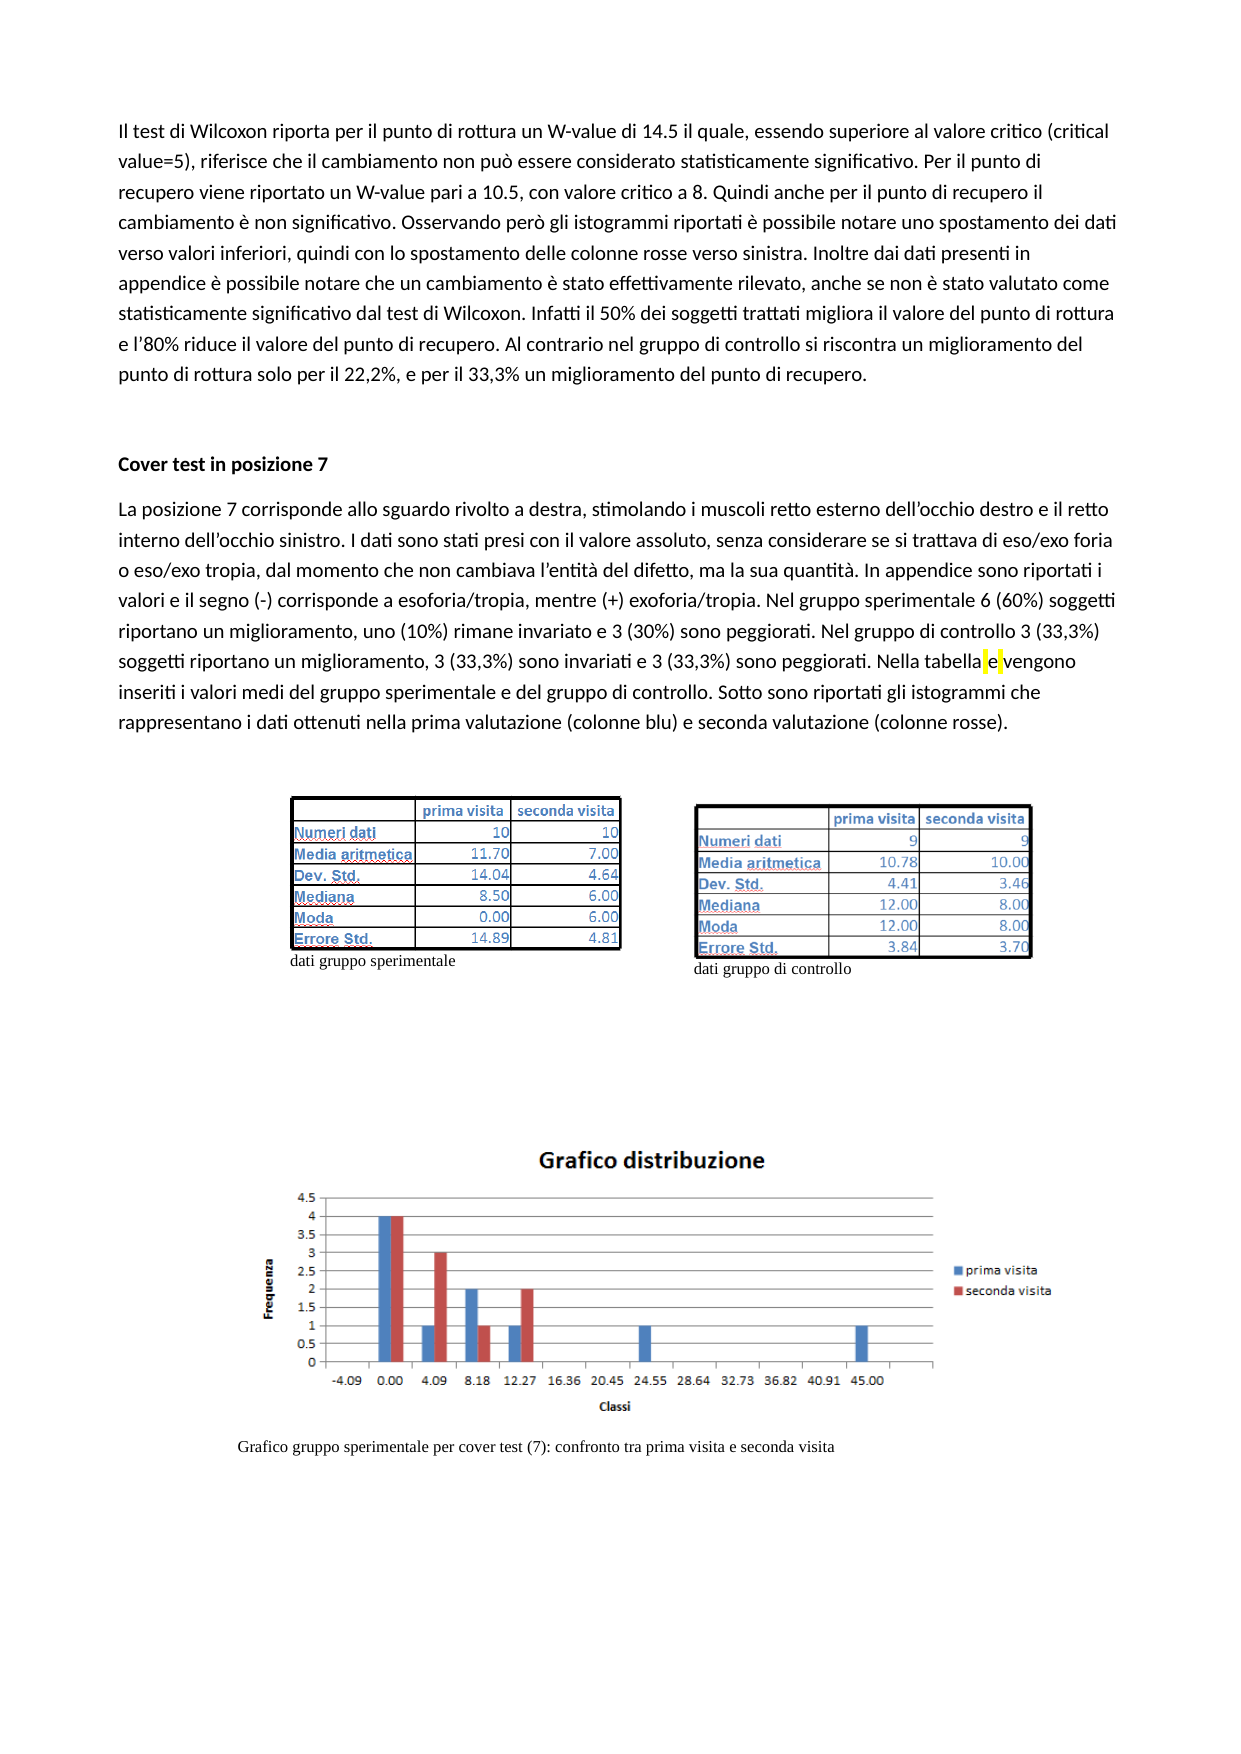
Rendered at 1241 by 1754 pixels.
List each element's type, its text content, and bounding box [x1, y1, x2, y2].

text Cover test in posizione 7 [118, 451, 1122, 477]
text dati gruppo sperimentale [290, 951, 622, 969]
text Il test di Wilcoxon riporta per il punto di rottura un W-value di 14.5 il quale, essendo superiore al valore critico (critical value=5), riferisce che il cambiamento non può essere considerato statisticamente significativo. Per il punto di recupero viene riportato un W-value pari a 10.5, con valore critico a 8. Quindi anche per il punto di recupero il cambiamento è non significativo. Osservando però gli istogrammi riportati è possibile notare uno spostamento dei dati verso valori inferiori, quindi con lo spostamento delle colonne rosse verso sinistra. Inoltre dai dati presenti in appendice è possibile notare che un cambiamento è stato effettivamente rilevato, anche se non è stato valutato come statisticamente significativo dal test di Wilcoxon. Infatti il 50% dei soggetti trattati migliora il valore del punto di rottura e l’80% riduce il valore del punto di recupero. Al contrario nel gruppo di controllo si riscontra un miglioramento del punto di rottura solo per il 22,2%, e per il 33,3% un miglioramento del punto di recupero. [118, 118, 1122, 387]
text La posizione 7 corrisponde allo sguardo rivolto a destra, stimolando i muscoli retto esterno dell’occhio destro e il retto interno dell’occhio sinistro. I dati sono stati presi con il valore assoluto, senza considerare se si trattava di eso/exo foria o eso/exo tropia, dal momento che non cambiava l’entità del difetto, ma la sua quantità. In appendice sono riportati i valori e il segno (-) corrisponde a esoforia/tropia, mentre (+) exoforia/tropia. Nel gruppo sperimentale 6 (60%) soggetti riportano un miglioramento, uno (10%) rimane invariato e 3 (30%) sono peggiorati. Nel gruppo di controllo 3 (33,3%) soggetti riportano un miglioramento, 3 (33,3%) sono invariati e 3 (33,3%) sono peggiorati. Nella tabella e vengono inseriti i valori medi del gruppo sperimentale e del gruppo di controllo. Sotto sono riportati gli istogrammi che rappresentano i dati ottenuti nella prima valutazione (colonne blu) e seconda valutazione (colonne rosse). [118, 496, 1122, 735]
picture [693, 803, 1034, 959]
picture [237, 1126, 1066, 1437]
picture [289, 795, 622, 951]
text Grafico gruppo sperimentale per cover test (7): confronto tra prima visita e seconda visita [237, 1437, 1066, 1456]
text dati gruppo di controllo [693, 959, 1034, 978]
